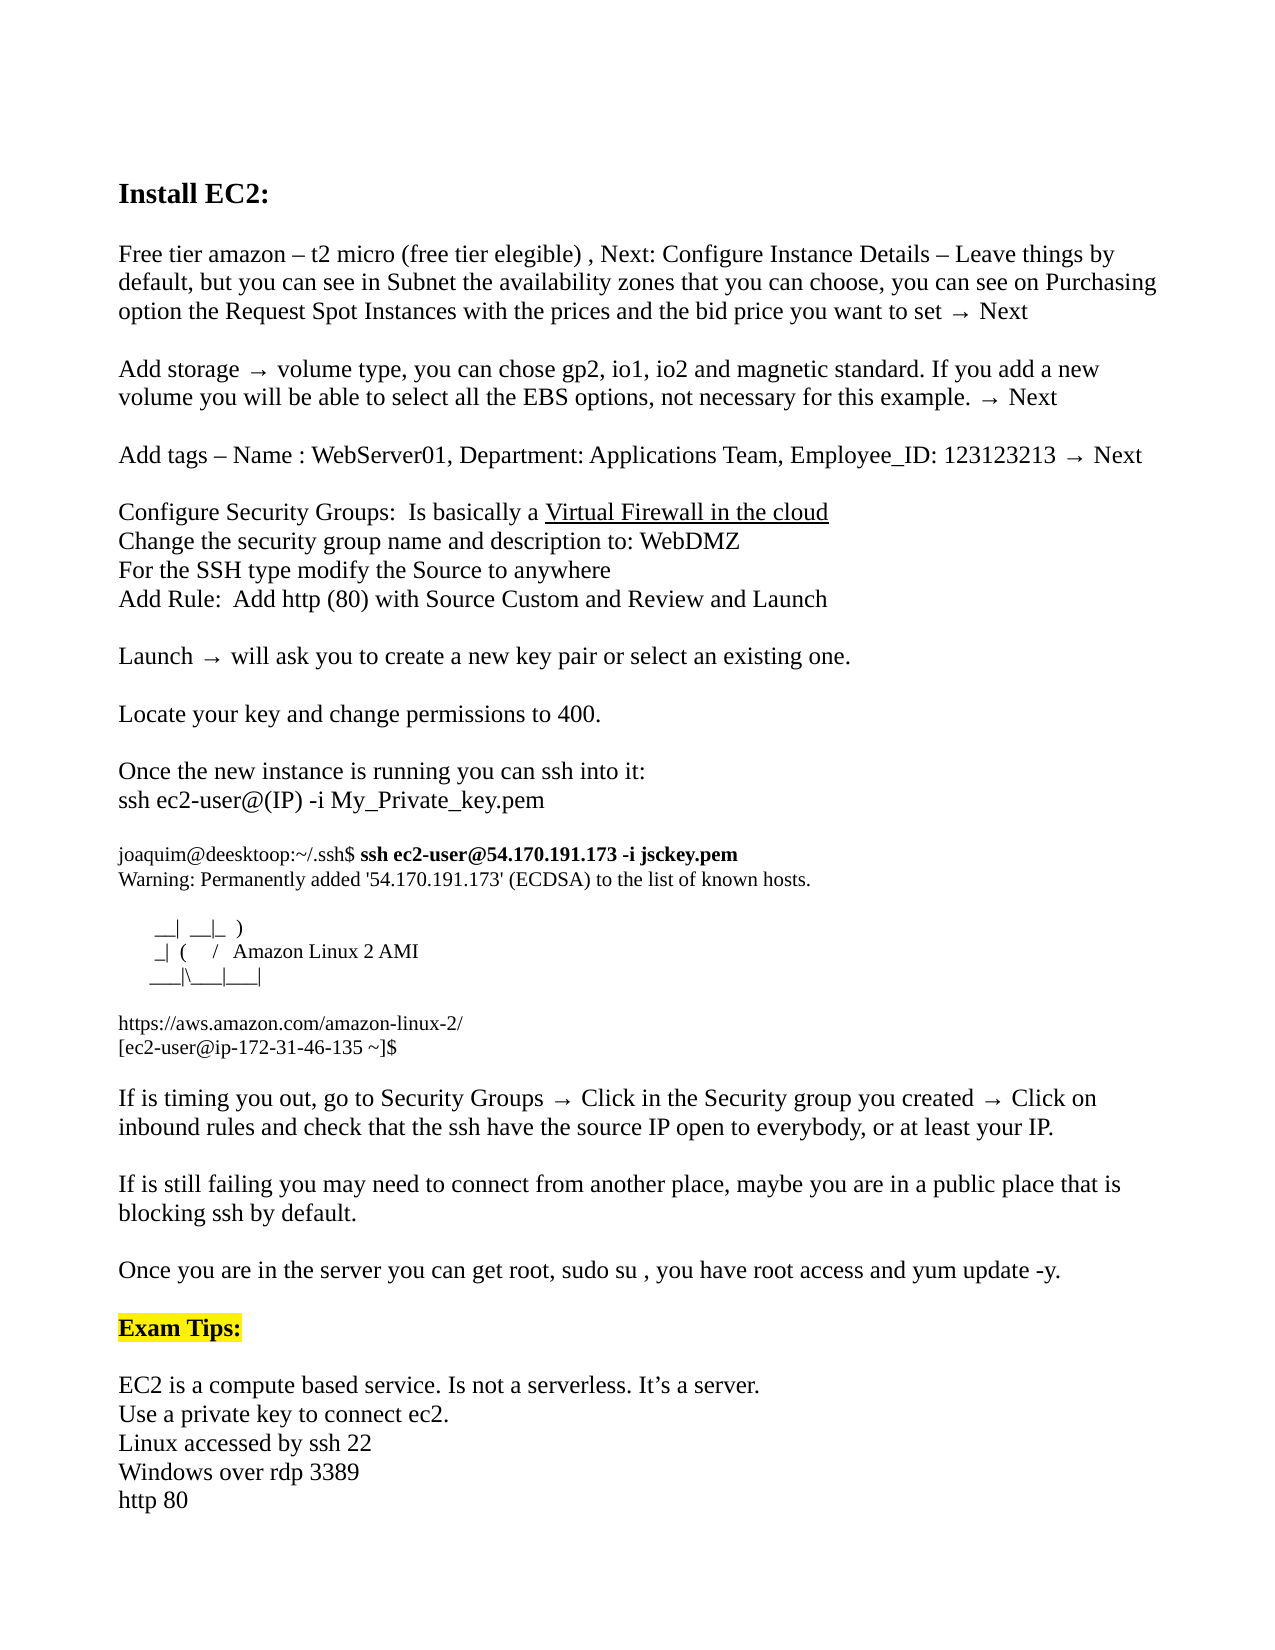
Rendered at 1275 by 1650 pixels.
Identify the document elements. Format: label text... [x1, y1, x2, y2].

text For the SSH type modify the Source to anywhere [118, 555, 1157, 584]
text Add tags – Name : WebServer01, Department: Applications Team, Employee_ID: 123123213 → Next [118, 440, 1157, 469]
text [ec2-user@ip-172-31-46-135 ~]$ [118, 1035, 1157, 1059]
text Free tier amazon – t2 micro (free tier elegible) , Next: Configure Instance Details – Leave things by default, but you can see in Subnet the availability zones that you can choose, you can see on Purchasing option the Request Spot Instances with the prices and the bid price you want to set → Next [118, 239, 1157, 325]
text Linux accessed by ssh 22 [118, 1428, 1157, 1457]
text Windows over rdp 3389 [118, 1457, 1157, 1486]
text Warning: Permanently added '54.170.191.173' (ECDSA) to the list of known hosts. [118, 866, 1157, 891]
text joaquim@deesktoop:~/.ssh$ ssh ec2-user@54.170.191.173 -i jsckey.pem [118, 842, 1157, 866]
text Add Rule: Add http (80) with Source Custom and Review and Launch [118, 584, 1157, 612]
text Install EC2: [118, 176, 1157, 210]
text Locate your key and change permissions to 400. [118, 699, 1157, 727]
text Use a private key to connect ec2. [118, 1399, 1157, 1428]
text __| __|_ ) [118, 914, 1157, 939]
text Add storage → volume type, you can chose gp2, io1, io2 and magnetic standard. If you add a new volume you will be able to select all the EBS options, not necessary for this example. → Next [118, 354, 1157, 411]
text Exam Tips: [118, 1313, 1157, 1342]
text If is still failing you may need to connect from another place, maybe you are in a public place that is blocking ssh by default. [118, 1169, 1157, 1227]
text EC2 is a compute based service. Is not a serverless. It’s a server. [118, 1371, 1157, 1399]
text Launch → will ask you to create a new key pair or select an existing one. [118, 641, 1157, 670]
text If is timing you out, go to Security Groups → Click in the Security group you created → Click on inbound rules and check that the ssh have the source IP open to everybody, or at least your IP. [118, 1083, 1157, 1141]
text _| ( / Amazon Linux 2 AMI [118, 939, 1157, 963]
text https://aws.amazon.com/amazon-linux-2/ [118, 1011, 1157, 1035]
text ssh ec2-user@(IP) -i My_Private_key.pem [118, 785, 1157, 814]
text Once you are in the server you can get root, sudo su , you have root access and yum update -y. [118, 1256, 1157, 1284]
text ___|\___|___| [118, 963, 1157, 987]
text Once the new instance is running you can ssh into it: [118, 756, 1157, 785]
text Configure Security Groups: Is basically a Virtual Firewall in the cloud [118, 497, 1157, 526]
text Change the security group name and description to: WebDMZ [118, 526, 1157, 555]
text http 80 [118, 1486, 1157, 1514]
